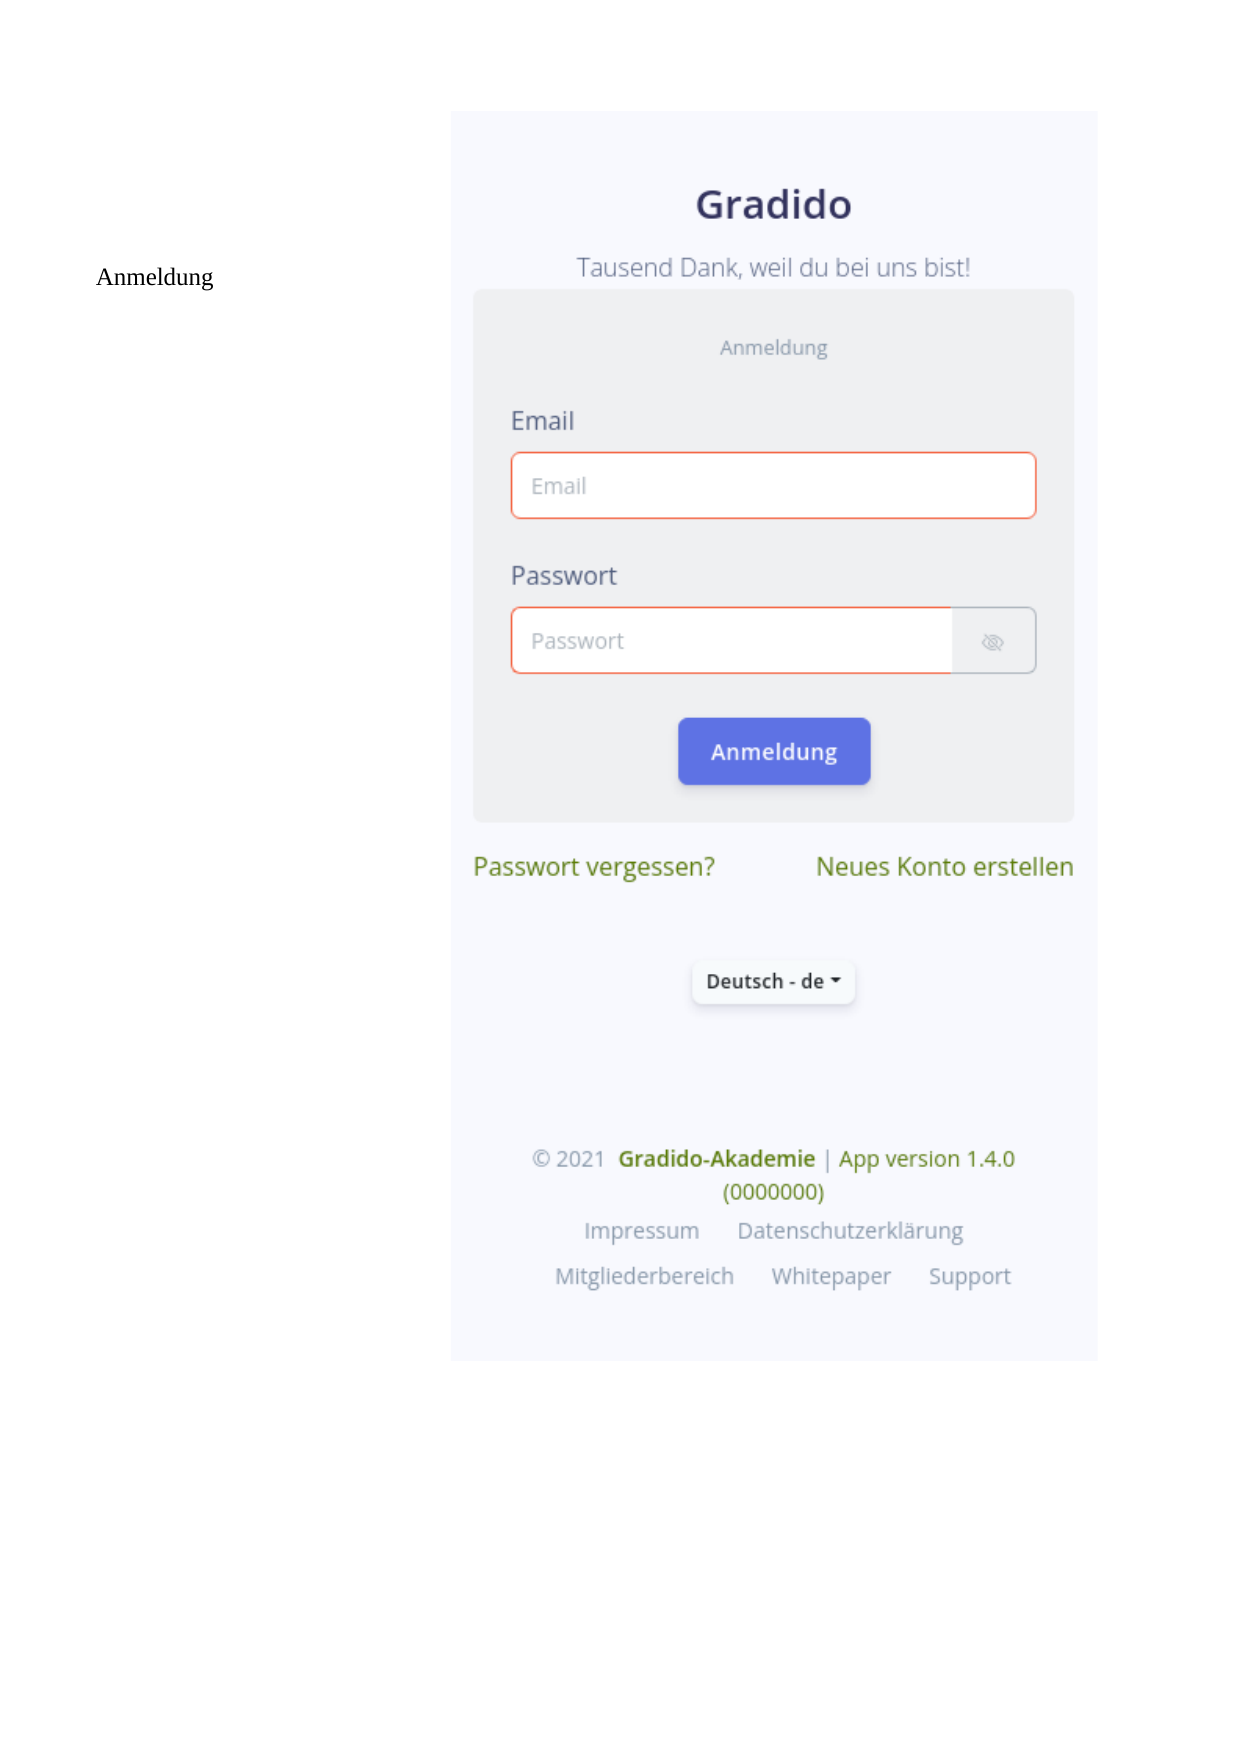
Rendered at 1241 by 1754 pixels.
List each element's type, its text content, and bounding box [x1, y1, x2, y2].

picture [450, 111, 1098, 1361]
text [1098, 262, 1121, 291]
text Anmeldung [96, 262, 450, 291]
